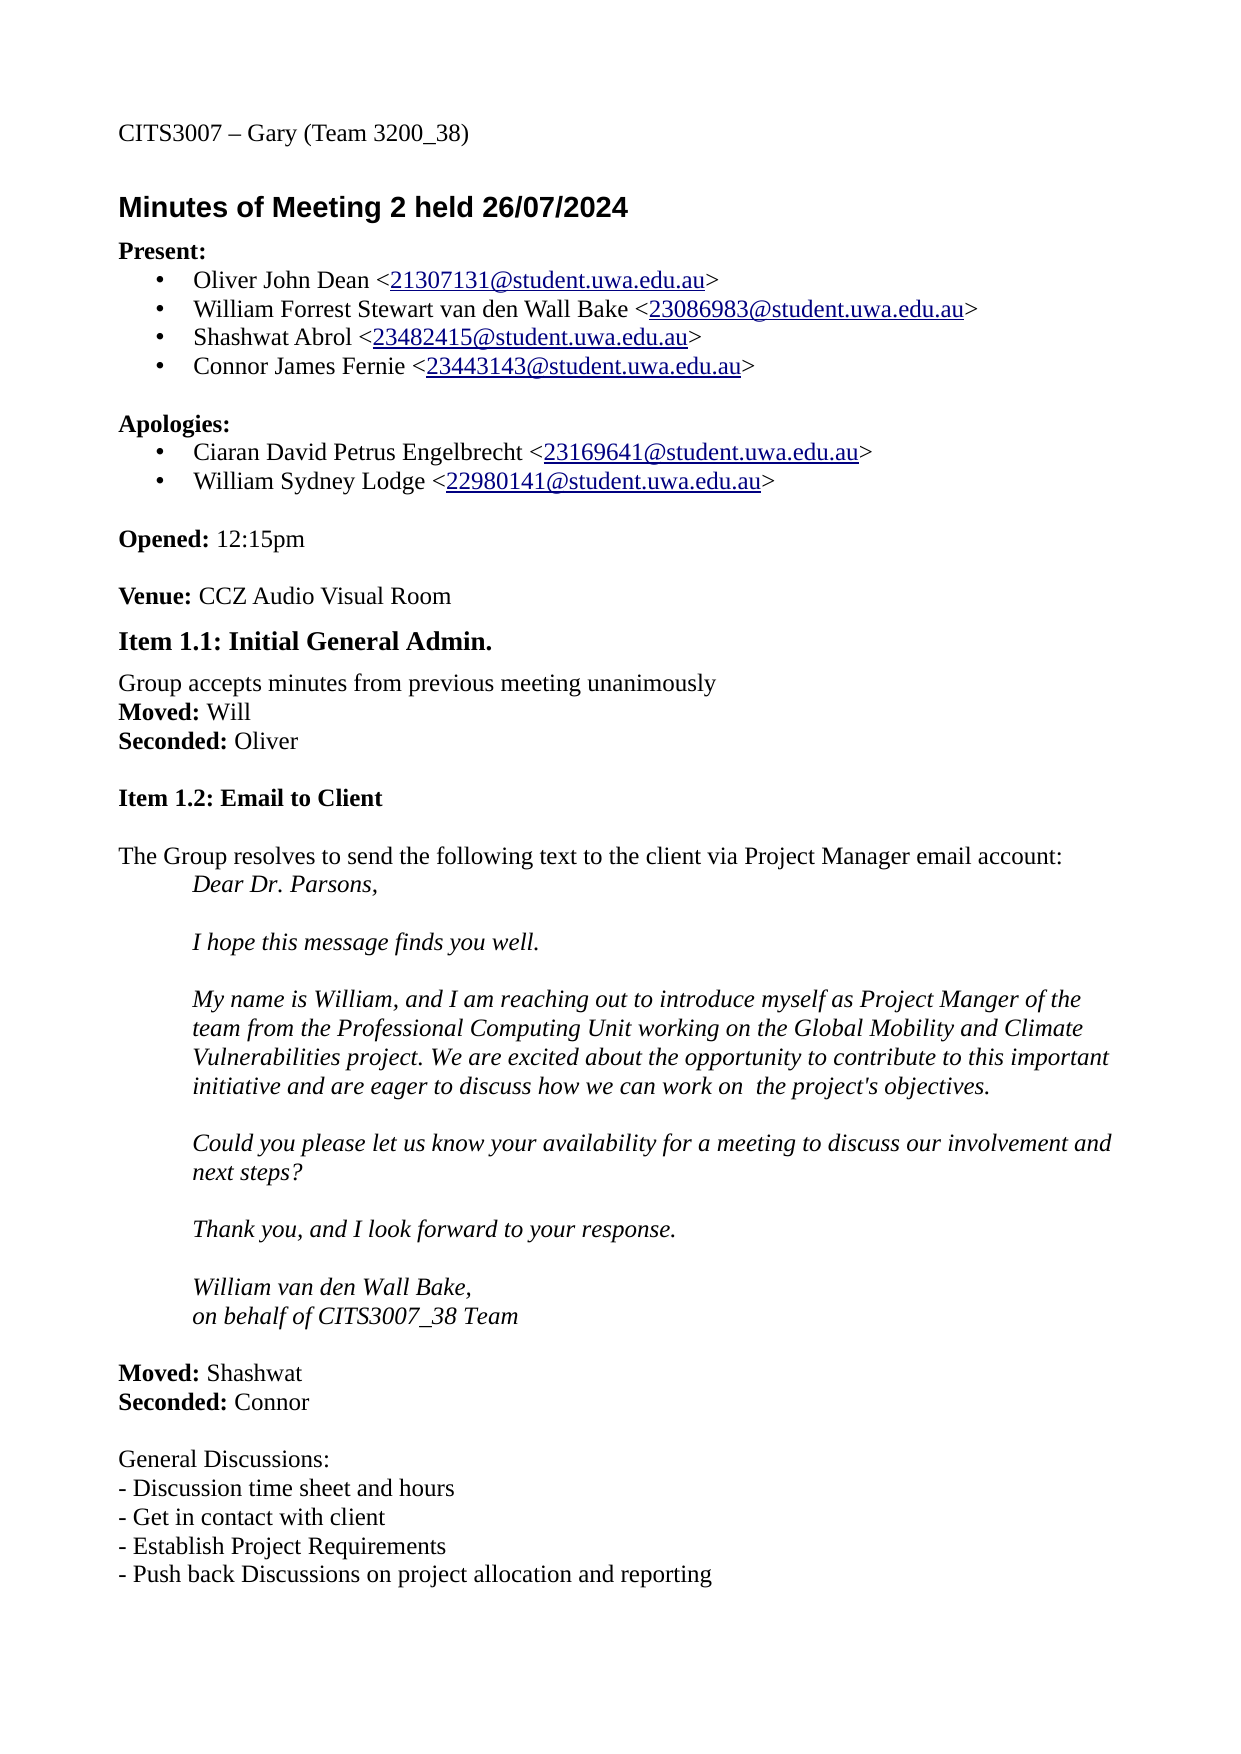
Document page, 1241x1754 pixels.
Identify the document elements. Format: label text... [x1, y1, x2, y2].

text Item 1.2: Email to Client [118, 783, 1122, 812]
text Apologies: [118, 409, 1122, 437]
text Moved: Shashwat [118, 1358, 1122, 1387]
list Ciaran David Petrus Engelbrecht <23169641@student.uwa.edu.au> [156, 437, 1122, 466]
text Seconded: Oliver [118, 726, 1122, 754]
text on behalf of CITS3007_38 Team [192, 1301, 1122, 1329]
text General Discussions: [118, 1444, 1122, 1473]
text The Group resolves to send the following text to the client via Project Manager email account: [118, 841, 1122, 869]
text - Push back Discussions on project allocation and reporting [118, 1559, 1122, 1588]
text Present: [118, 236, 1122, 265]
text Seconded: Connor [118, 1387, 1122, 1416]
text - Establish Project Requirements [118, 1531, 1122, 1559]
list Shashwat Abrol <23482415@student.uwa.edu.au> [156, 322, 1122, 351]
list William Forrest Stewart van den Wall Bake <23086983@student.uwa.edu.au> [156, 294, 1122, 322]
text Moved: Will [118, 697, 1122, 726]
list William Sydney Lodge <22980141@student.uwa.edu.au> [156, 466, 1122, 495]
text CITS3007 – Gary (Team 3200_38) [118, 118, 1122, 147]
subtitle Minutes of Meeting 2 held 26/07/2024 [118, 190, 1122, 224]
text William van den Wall Bake, [192, 1272, 1122, 1301]
text - Discussion time sheet and hours [118, 1473, 1122, 1502]
text Opened: 12:15pm [118, 524, 1122, 552]
subtitle Item 1.1: Initial General Admin. [118, 624, 1122, 656]
text My name is William, and I am reaching out to introduce myself as Project Manger of the team from the Professional Computing Unit working on the Global Mobility and Climate Vulnerabilities project. We are excited about the opportunity to contribute to this important initiative and are eager to discuss how we can work on the project's objectives. [192, 984, 1122, 1099]
text Group accepts minutes from previous meeting unanimously [118, 668, 1122, 697]
text - Get in contact with client [118, 1502, 1122, 1531]
list Connor James Fernie <23443143@student.uwa.edu.au> [156, 351, 1122, 380]
text Could you please let us know your availability for a meeting to discuss our involvement and next steps? [192, 1128, 1122, 1186]
text I hope this message finds you well. [192, 927, 1122, 956]
text Venue: CCZ Audio Visual Room [118, 581, 1122, 610]
text Thank you, and I look forward to your response. [192, 1214, 1122, 1243]
list Oliver John Dean <21307131@student.uwa.edu.au> [156, 265, 1122, 294]
text Dear Dr. Parsons, [192, 869, 1122, 898]
